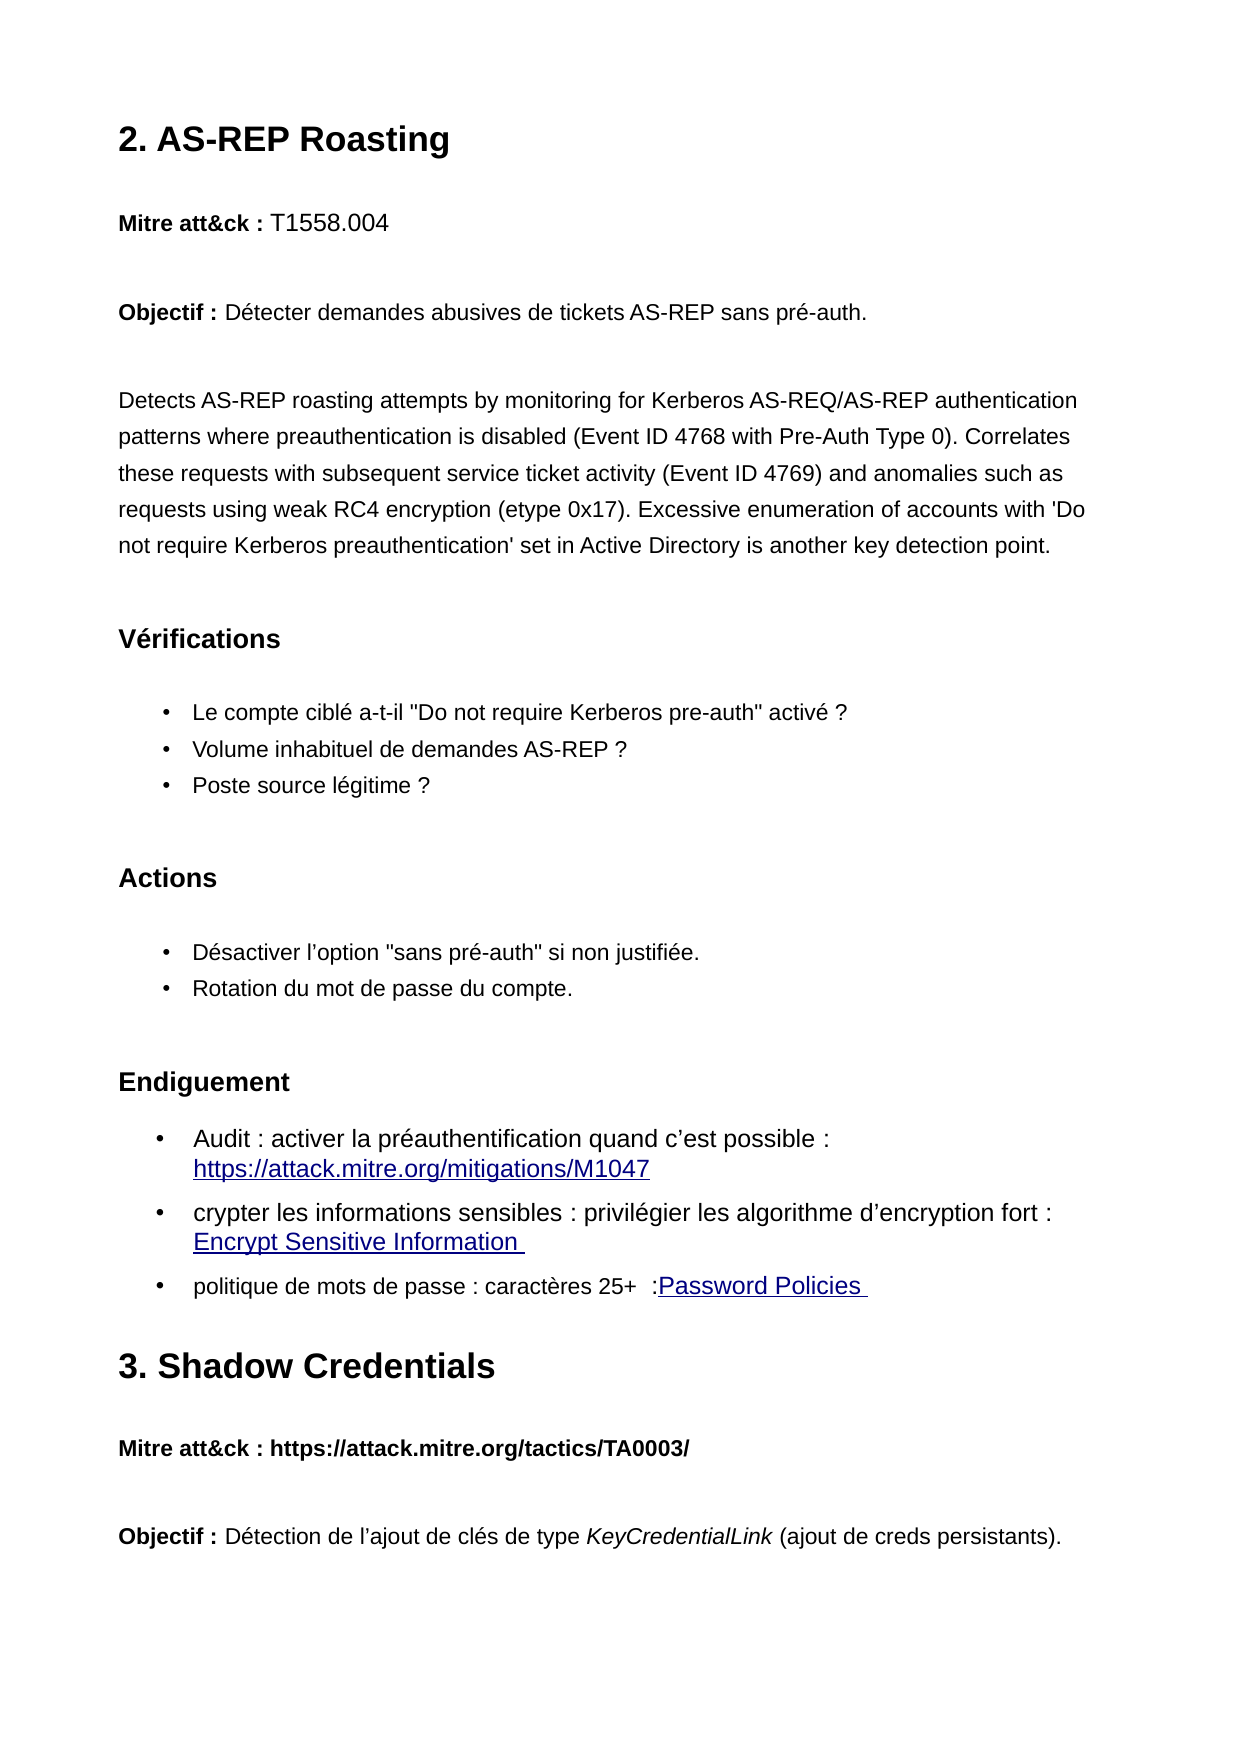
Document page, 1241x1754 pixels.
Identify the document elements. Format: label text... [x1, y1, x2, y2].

list Désactiver l’option "sans pré-auth" si non justifiée. [162, 939, 1122, 965]
subtitle Endiguement [118, 1066, 1122, 1097]
list politique de mots de passe : caractères 25+ :Password Policies [156, 1271, 1122, 1301]
text Mitre att&ck : https://attack.mitre.org/tactics/TA0003/ [118, 1435, 1122, 1461]
list Poste source légitime ? [162, 772, 1122, 798]
subtitle 2. AS-REP Roasting [118, 118, 1122, 159]
list Le compte ciblé a-t-il "Do not require Kerberos pre-auth" activé ? [162, 699, 1122, 726]
list Volume inhabituel de demandes AS-REP ? [162, 736, 1122, 762]
subtitle 3. Shadow Credentials [118, 1345, 1122, 1386]
subtitle Actions [118, 862, 1122, 894]
text Detects AS-REP roasting attempts by monitoring for Kerberos AS-REQ/AS-REP authentication patterns where preauthentication is disabled (Event ID 4768 with Pre-Auth Type 0). Correlates these requests with subsequent service ticket activity (Event ID 4769) and anomalies such as requests using weak RC4 encryption (etype 0x17). Excessive enumeration of accounts with 'Do not require Kerberos preauthentication' set in Active Directory is another key detection point. [118, 387, 1122, 558]
text Mitre att&ck : T1558.004 [118, 208, 1122, 236]
list crypter les informations sensibles : privilégier les algorithme d’encryption fort : Encrypt Sensitive Information [156, 1198, 1122, 1257]
list Audit : activer la préauthentification quand c’est possible : https://attack.mitre.org/mitigations/M1047 [156, 1124, 1122, 1183]
text Objectif : Détecter demandes abusives de tickets AS-REP sans pré-auth. [118, 297, 1122, 326]
text Objectif : Détection de l’ajout de clés de type KeyCredentialLink (ajout de creds persistants). [118, 1521, 1122, 1550]
subtitle Vérifications [118, 623, 1122, 654]
list Rotation du mot de passe du compte. [162, 975, 1122, 1002]
